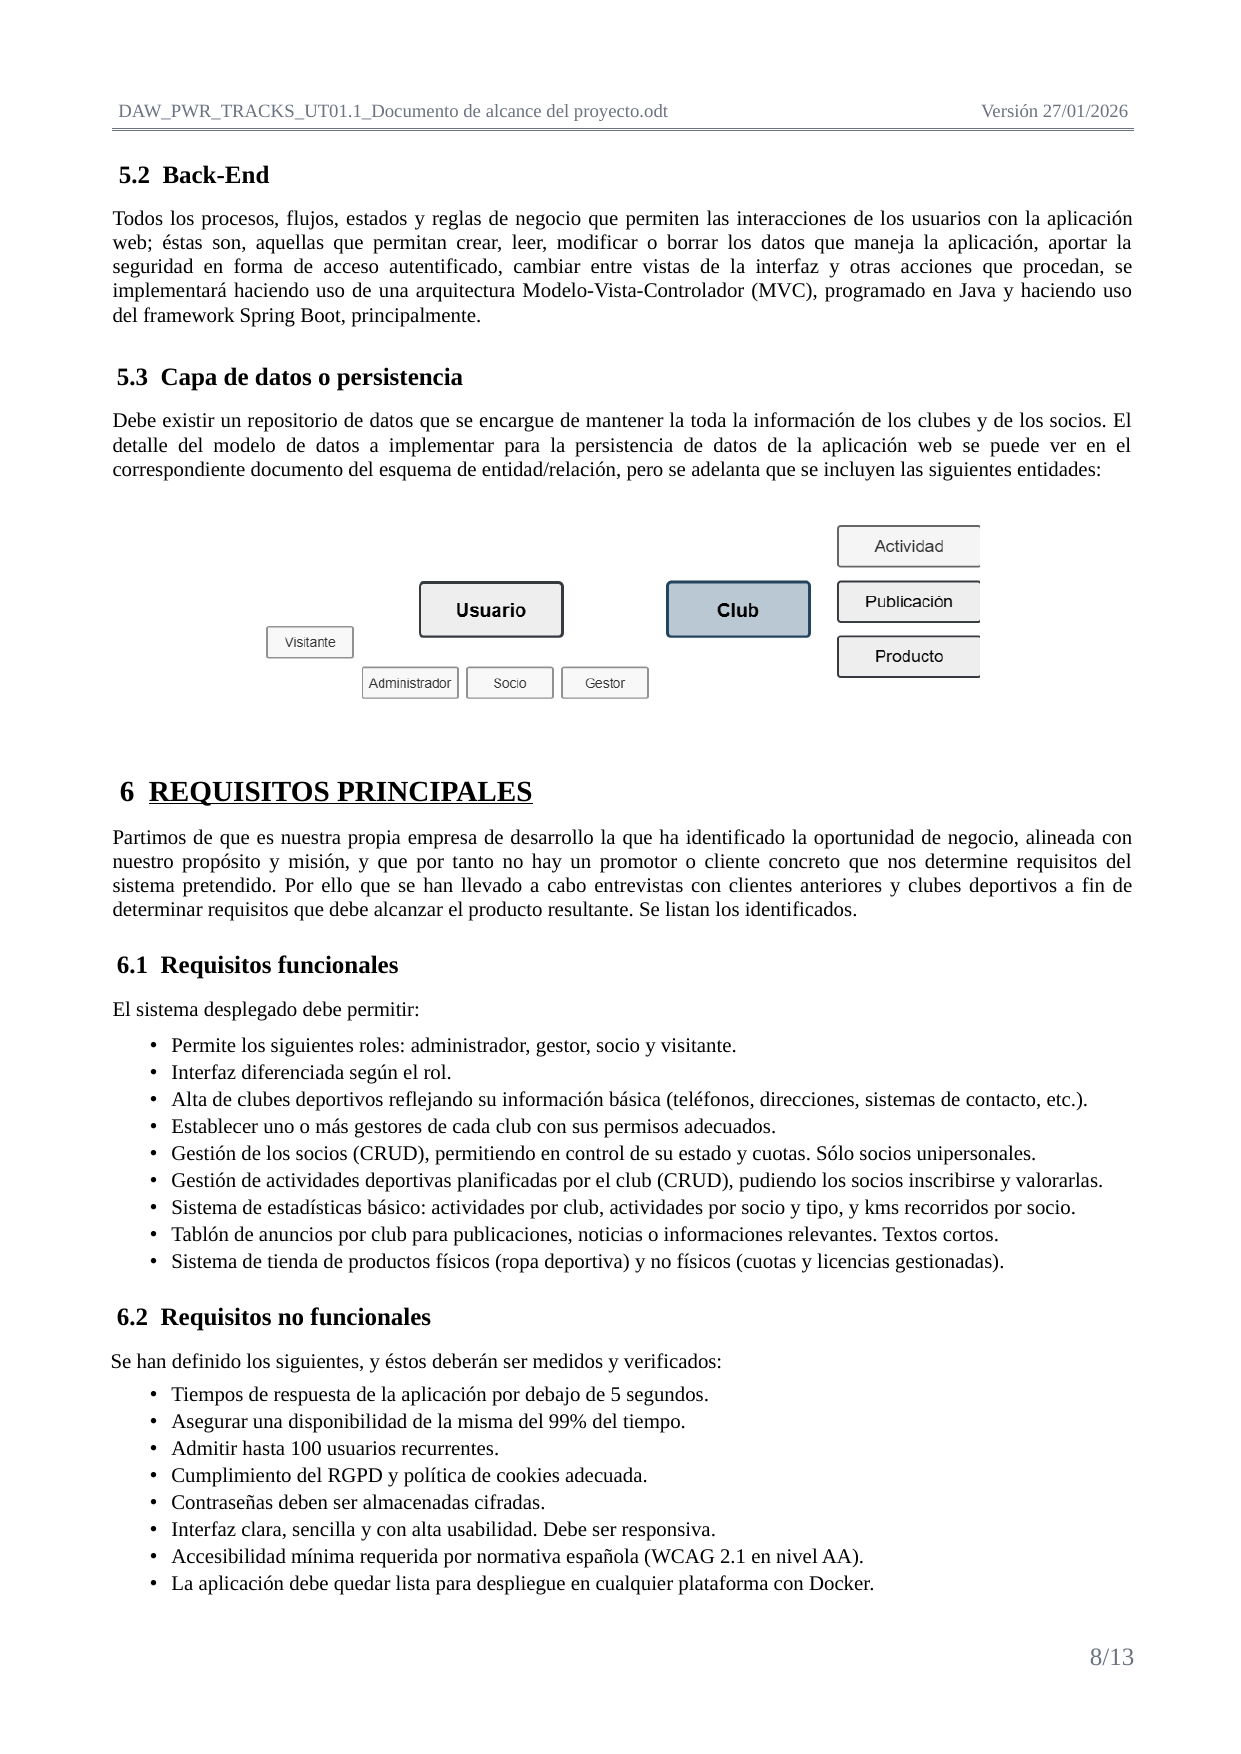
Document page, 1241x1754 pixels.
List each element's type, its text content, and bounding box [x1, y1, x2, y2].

list Se han definido los siguientes, y éstos deberán ser medidos y verificados: [110, 1349, 1134, 1373]
text El sistema desplegado debe permitir: [112, 997, 1134, 1021]
list REQUISITOS PRINCIPALES [112, 774, 1134, 807]
list Asegurar una disponibilidad de la misma del 99% del tiempo. [150, 1409, 1134, 1433]
text Debe existir un repositorio de datos que se encargue de mantener la toda la información de los clubes y de los socios. El detalle del modelo de datos a implementar para la persistencia de datos de la aplicación web se puede ver en el correspondiente documento del esquema de entidad/relación, pero se adelanta que se incluyen las siguientes entidades: [112, 408, 1134, 481]
list Back-End [112, 160, 1134, 188]
list Interfaz diferenciada según el rol. [150, 1060, 1134, 1084]
list Establecer uno o más gestores de cada club con sus permisos adecuados. [150, 1114, 1134, 1138]
text Partimos de que es nuestra propia empresa de desarrollo la que ha identificado la oportunidad de negocio, alineada con nuestro propósito y misión, y que por tanto no hay un promotor o cliente concreto que nos determine requisitos del sistema pretendido. Por ello que se han llevado a cabo entrevistas con clientes anteriores y clubes deportivos a fin de determinar requisitos que debe alcanzar el producto resultante. Se listan los identificados. [112, 825, 1134, 921]
list Alta de clubes deportivos reflejando su información básica (teléfonos, direcciones, sistemas de contacto, etc.). [150, 1087, 1134, 1111]
list Sistema de estadísticas básico: actividades por club, actividades por socio y tipo, y kms recorridos por socio. [150, 1195, 1134, 1219]
list Requisitos funcionales [110, 951, 1134, 979]
list Sistema de tienda de productos físicos (ropa deportiva) y no físicos (cuotas y licencias gestionadas). [150, 1249, 1134, 1273]
picture [266, 525, 980, 699]
list Tiempos de respuesta de la aplicación por debajo de 5 segundos. [150, 1382, 1134, 1406]
list Gestión de los socios (CRUD), permitiendo en control de su estado y cuotas. Sólo socios unipersonales. [150, 1141, 1134, 1165]
list Permite los siguientes roles: administrador, gestor, socio y visitante. [150, 1033, 1134, 1057]
list Tablón de anuncios por club para publicaciones, noticias o informaciones relevantes. Textos cortos. [150, 1222, 1134, 1246]
list Gestión de actividades deportivas planificadas por el club (CRUD), pudiendo los socios inscribirse y valorarlas. [150, 1168, 1134, 1192]
list Admitir hasta 100 usuarios recurrentes. [150, 1436, 1134, 1460]
list Cumplimiento del RGPD y política de cookies adecuada. [150, 1463, 1134, 1487]
list Interfaz clara, sencilla y con alta usabilidad. Debe ser responsiva. [150, 1517, 1134, 1541]
list La aplicación debe quedar lista para despliegue en cualquier plataforma con Docker. [150, 1571, 1134, 1594]
list Requisitos no funcionales [110, 1302, 1134, 1331]
text Todos los procesos, flujos, estados y reglas de negocio que permiten las interacciones de los usuarios con la aplicación web; éstas son, aquellas que permitan crear, leer, modificar o borrar los datos que maneja la aplicación, aportar la seguridad en forma de acceso autentificado, cambiar entre vistas de la interfaz y otras acciones que procedan, se implementará haciendo uso de una arquitectura Modelo-Vista-Controlador (MVC), programado en Java y haciendo uso del framework Spring Boot, principalmente. [112, 206, 1134, 327]
list Accesibilidad mínima requerida por normativa española (WCAG 2.1 en nivel AA). [150, 1543, 1134, 1568]
list Capa de datos o persistencia [110, 362, 1134, 391]
list Contraseñas deben ser almacenadas cifradas. [150, 1489, 1134, 1514]
